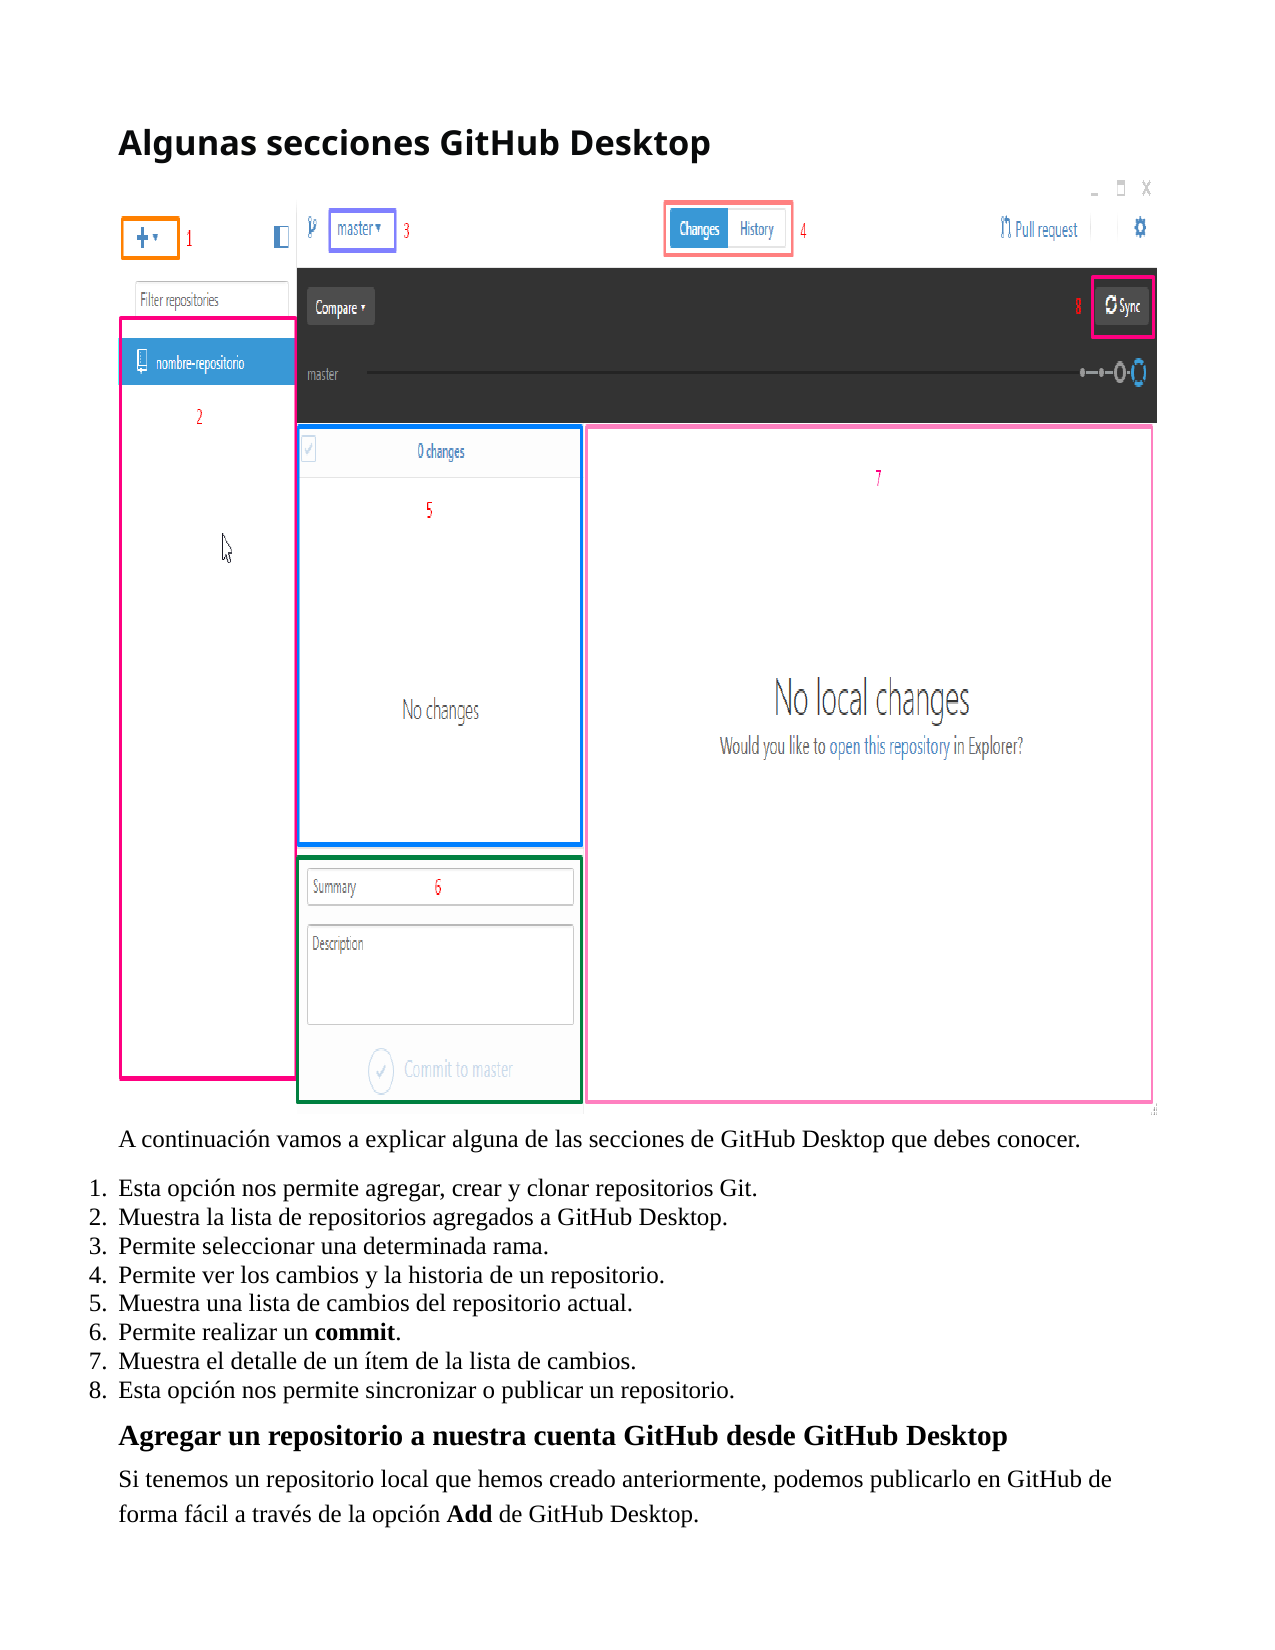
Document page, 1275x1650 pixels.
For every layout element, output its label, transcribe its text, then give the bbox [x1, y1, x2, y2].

picture [118, 171, 1157, 1119]
list Muestra la lista de repositorios agregados a GitHub Desktop. [118, 1202, 1157, 1231]
list Permite seleccionar una determinada rama. [118, 1231, 1157, 1260]
list Esta opción nos permite sincronizar o publicar un repositorio. [118, 1375, 1157, 1403]
list Permite realizar un commit. [118, 1317, 1157, 1346]
list Esta opción nos permite agregar, crear y clonar repositorios Git. [118, 1173, 1157, 1202]
text A continuación vamos a explicar alguna de las secciones de GitHub Desktop que debes conocer. [118, 1124, 1157, 1153]
subtitle Algunas secciones GitHub Desktop [118, 118, 1157, 165]
list Muestra el detalle de un ítem de la lista de cambios. [118, 1346, 1157, 1375]
list Permite ver los cambios y la historia de un repositorio. [118, 1260, 1157, 1288]
subtitle Agregar un repositorio a nuestra cuenta GitHub desde GitHub Desktop [118, 1418, 1157, 1452]
list Muestra una lista de cambios del repositorio actual. [118, 1288, 1157, 1317]
text Si tenemos un repositorio local que hemos creado anteriormente, podemos publicarlo en GitHub de forma fácil a través de la opción Add de GitHub Desktop. [118, 1464, 1157, 1527]
